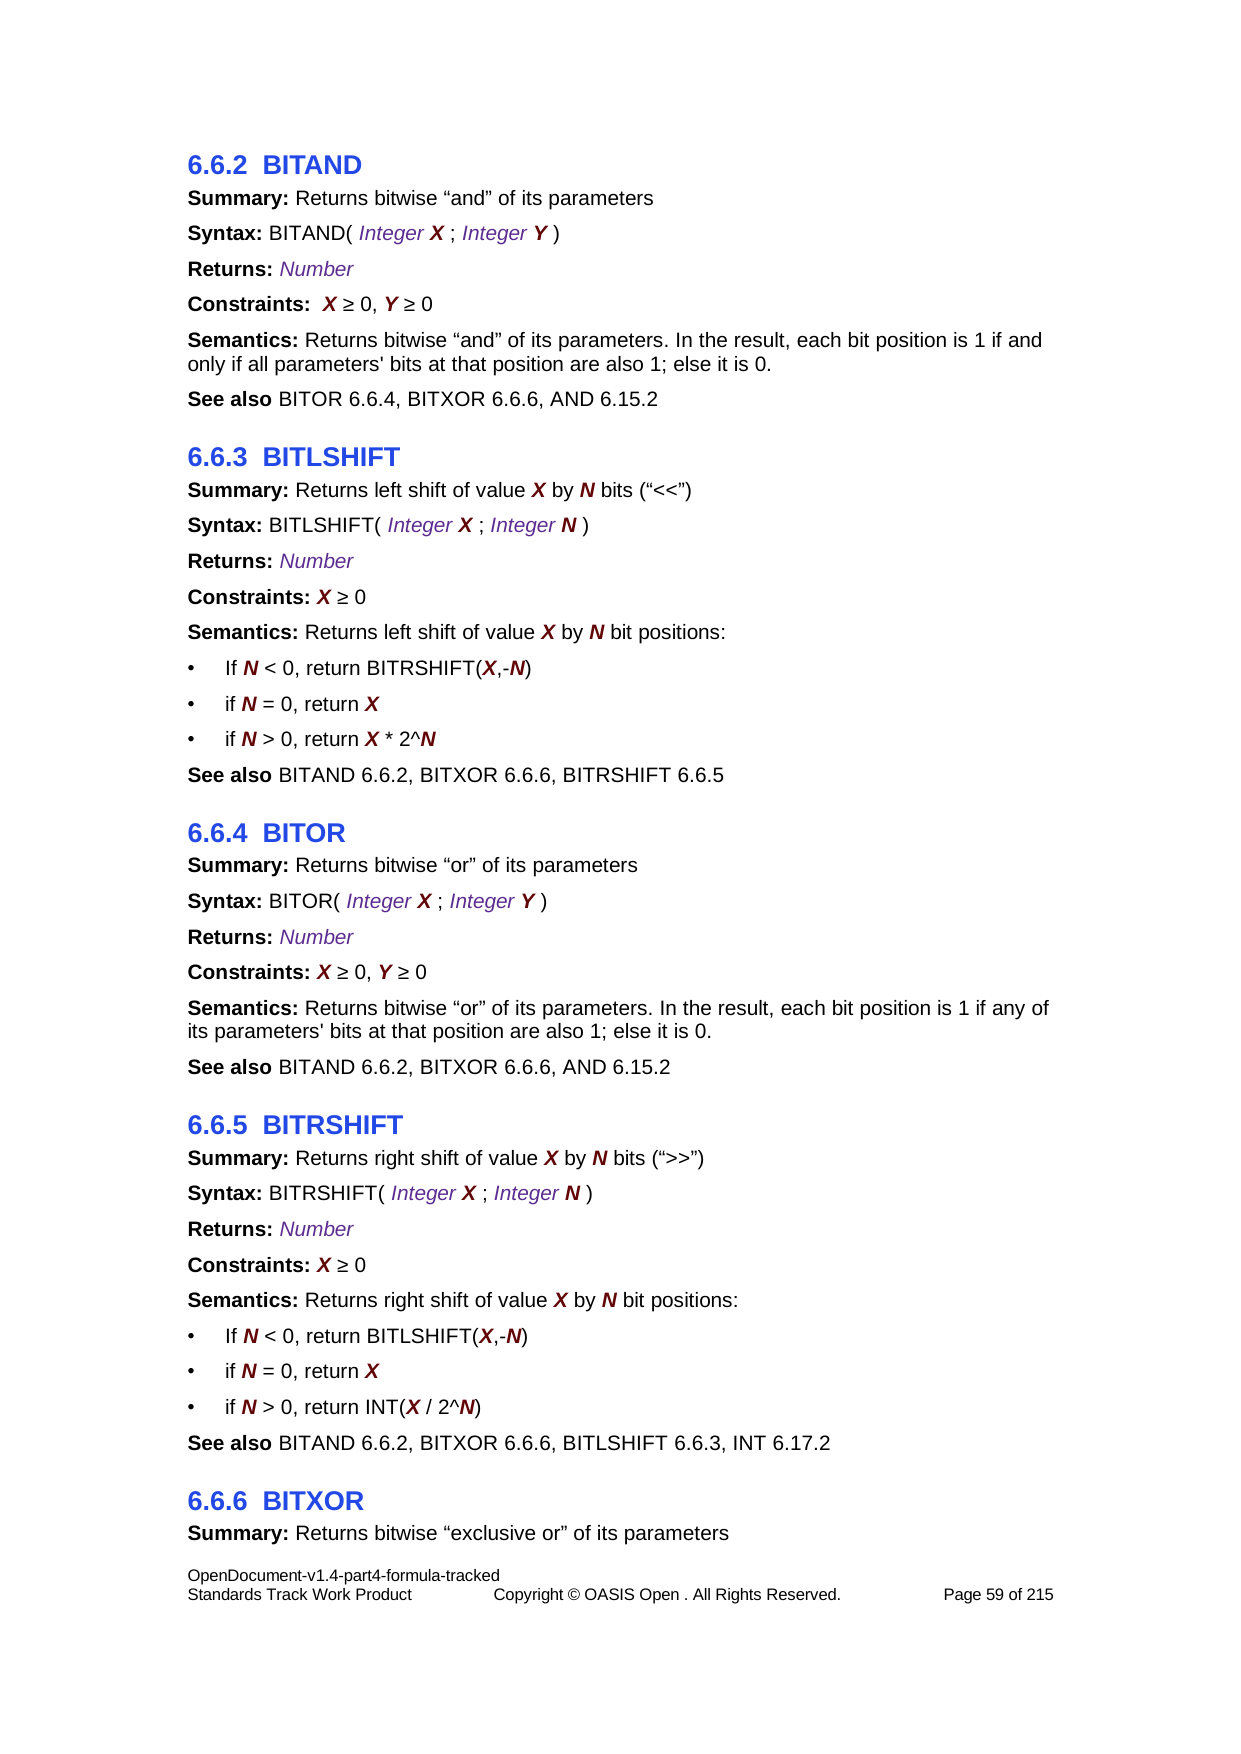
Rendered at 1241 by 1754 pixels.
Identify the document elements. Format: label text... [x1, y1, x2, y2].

text Returns: Number [187, 257, 1053, 281]
text Summary: Returns bitwise “exclusive or” of its parameters [187, 1522, 1053, 1545]
list If N < 0, return BITLSHIFT(X,-N) [187, 1324, 1053, 1348]
text Constraints: X ≥ 0 [187, 1253, 1053, 1277]
text See also BITOR 6.6.4, BITXOR 6.6.6, AND 6.15.2 [187, 388, 1053, 411]
text Constraints: X ≥ 0, Y ≥ 0 [187, 961, 1053, 984]
text Syntax: BITLSHIFT( Integer X ; Integer N ) [187, 514, 1053, 537]
subtitle BITLSHIFT [187, 442, 1053, 472]
text See also BITAND 6.6.2, BITXOR 6.6.6, BITLSHIFT 6.6.3, INT 6.17.2 [187, 1431, 1053, 1455]
text Semantics: Returns right shift of value X by N bit positions: [187, 1289, 1053, 1312]
subtitle BITOR [187, 818, 1053, 848]
text Returns: Number [187, 1217, 1053, 1241]
text Semantics: Returns bitwise “or” of its parameters. In the result, each bit position is 1 if any of its parameters' bits at that position are also 1; else it is 0. [187, 996, 1053, 1043]
text See also BITAND 6.6.2, BITXOR 6.6.6, BITRSHIFT 6.6.5 [187, 763, 1053, 787]
list if N > 0, return INT(X / 2^N) [187, 1396, 1053, 1419]
list if N = 0, return X [187, 692, 1053, 716]
list if N = 0, return X [187, 1360, 1053, 1383]
text Summary: Returns right shift of value X by N bits (“>>”) [187, 1146, 1053, 1170]
subtitle BITAND [187, 150, 1053, 180]
list If N < 0, return BITRSHIFT(X,-N) [187, 656, 1053, 680]
list if N > 0, return X * 2^N [187, 728, 1053, 751]
text Syntax: BITRSHIFT( Integer X ; Integer N ) [187, 1182, 1053, 1205]
text Syntax: BITOR( Integer X ; Integer Y ) [187, 889, 1053, 913]
text Returns: Number [187, 549, 1053, 573]
text Summary: Returns bitwise “and” of its parameters [187, 186, 1053, 209]
subtitle BITXOR [187, 1486, 1053, 1516]
text Constraints: X ≥ 0, Y ≥ 0 [187, 293, 1053, 316]
text Constraints: X ≥ 0 [187, 585, 1053, 609]
text Summary: Returns bitwise “or” of its parameters [187, 854, 1053, 877]
text Semantics: Returns left shift of value X by N bit positions: [187, 621, 1053, 644]
text See also BITAND 6.6.2, BITXOR 6.6.6, AND 6.15.2 [187, 1056, 1053, 1079]
subtitle BITRSHIFT [187, 1110, 1053, 1140]
text Syntax: BITAND( Integer X ; Integer Y ) [187, 222, 1053, 245]
text Semantics: Returns bitwise “and” of its parameters. In the result, each bit position is 1 if and only if all parameters' bits at that position are also 1; else it is 0. [187, 328, 1053, 376]
text Summary: Returns left shift of value X by N bits (“<<”) [187, 478, 1053, 502]
text Returns: Number [187, 925, 1053, 949]
